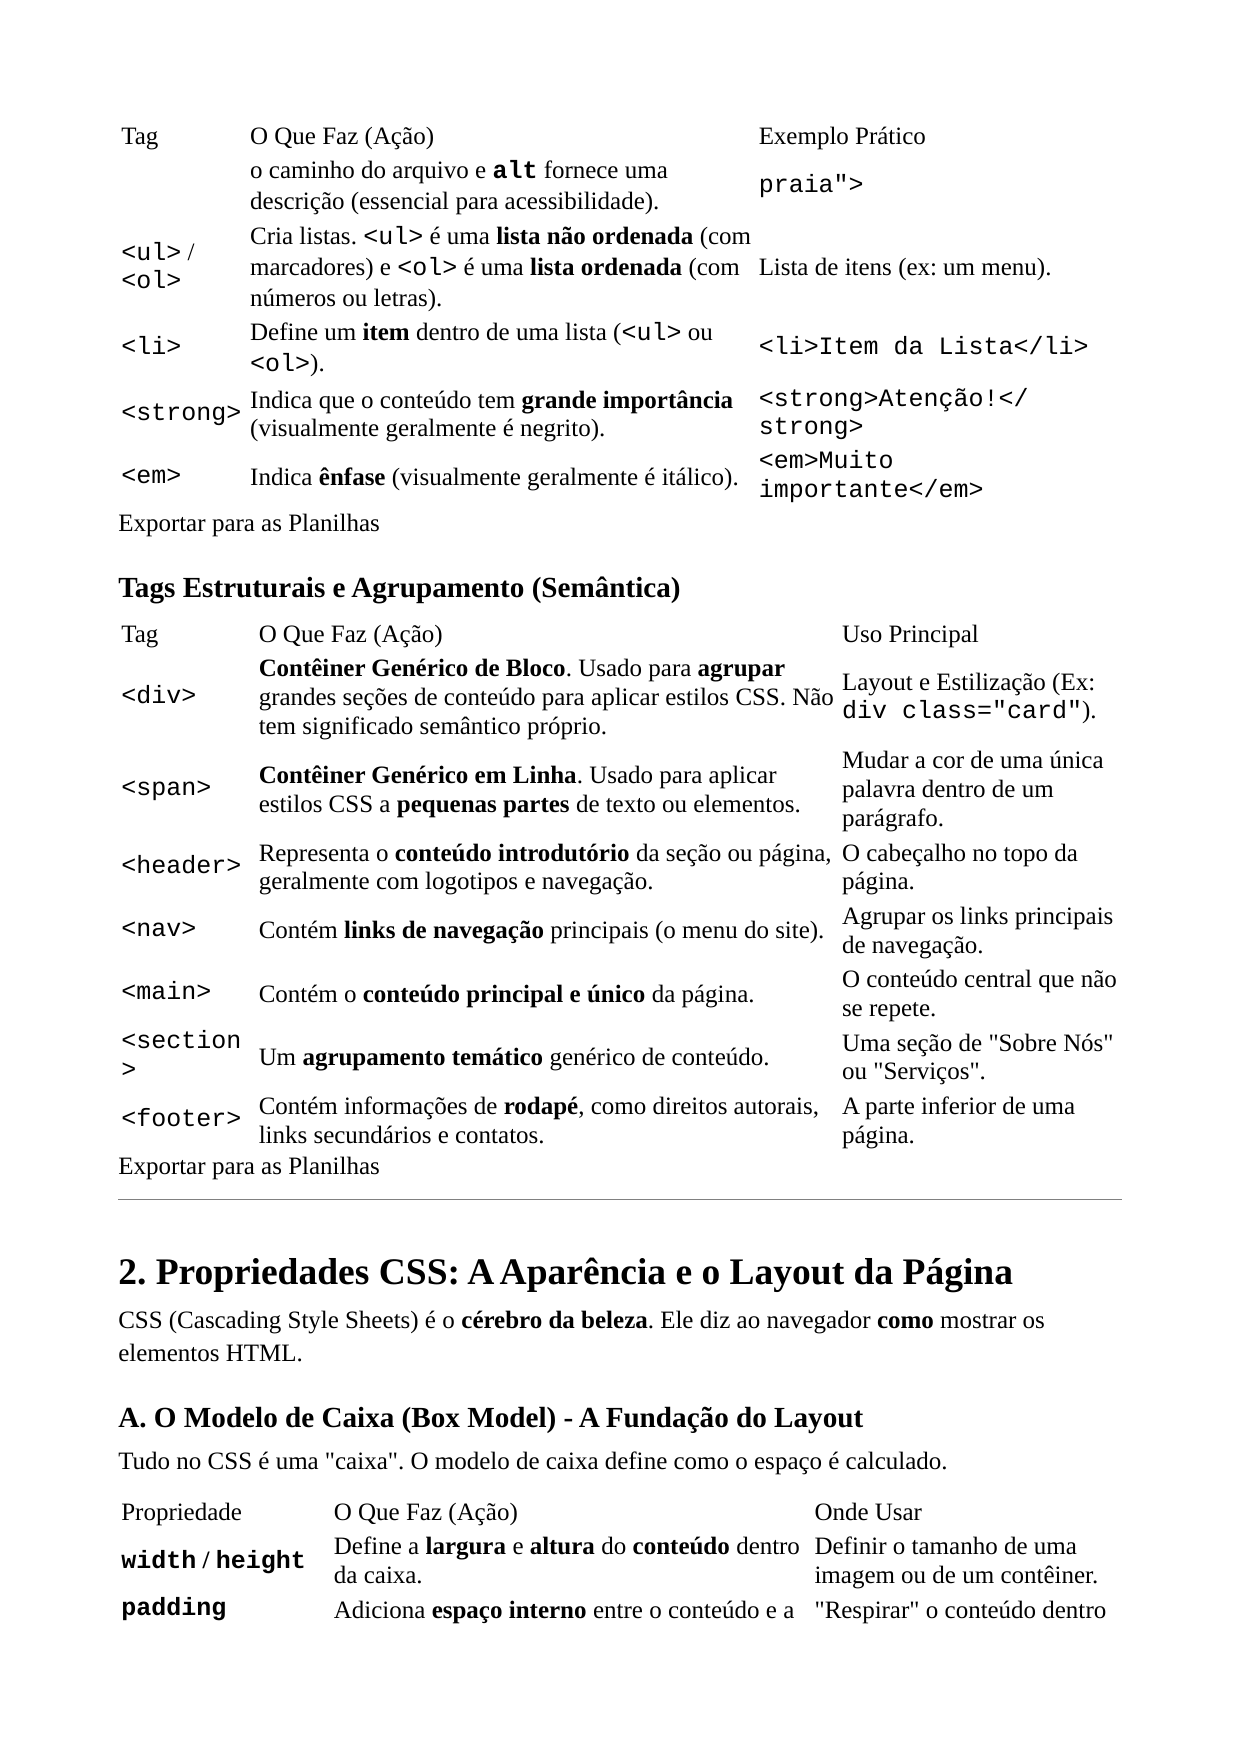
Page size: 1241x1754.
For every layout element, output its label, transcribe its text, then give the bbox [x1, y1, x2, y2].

table_header O Que Faz (Ação) [256, 616, 839, 651]
table_header Propriedade [118, 1494, 331, 1528]
table_cell O conteúdo central que não se repete. [839, 961, 1122, 1025]
table_cell "Respirar" o conteúdo dentro [811, 1592, 1122, 1626]
table_cell <div> [118, 651, 256, 743]
table_cell o caminho do arquivo e alt fornece uma descrição (essencial para acessibilidade). [247, 153, 756, 218]
table_cell <em> [118, 445, 247, 508]
table_cell <li>Item da Lista</li> [756, 314, 1122, 382]
table_cell Uma seção de "Sobre Nós" ou "Serviços". [839, 1025, 1122, 1088]
table_cell <strong>Atenção!</strong> [756, 382, 1122, 445]
table_header Exemplo Prático [756, 118, 1122, 153]
table_cell <section> [118, 1025, 256, 1088]
table_cell <nav> [118, 898, 256, 961]
subtitle 2. Propriedades CSS: A Aparência e o Layout da Página [118, 1249, 1122, 1293]
table_cell padding [118, 1592, 331, 1626]
table_header Tag [118, 616, 256, 651]
subtitle Tags Estruturais e Agrupamento (Semântica) [118, 570, 1122, 603]
table_cell Contém informações de rodapé, como direitos autorais, links secundários e contatos. [256, 1088, 839, 1151]
table_header O Que Faz (Ação) [331, 1494, 811, 1528]
table_cell Contêiner Genérico de Bloco. Usado para agrupar grandes seções de conteúdo para aplicar estilos CSS. Não tem significado semântico próprio. [256, 651, 839, 743]
table_cell width / height [118, 1529, 331, 1592]
table_cell <span> [118, 743, 256, 835]
table_cell Define a largura e altura do conteúdo dentro da caixa. [331, 1529, 811, 1592]
table_cell Indica que o conteúdo tem grande importância (visualmente geralmente é negrito). [247, 382, 756, 445]
table_cell Um agrupamento temático genérico de conteúdo. [256, 1025, 839, 1088]
table_cell Indica ênfase (visualmente geralmente é itálico). [247, 445, 756, 508]
table_cell Agrupar os links principais de navegação. [839, 898, 1122, 961]
table_cell <em>Muito importante</em> [756, 445, 1122, 508]
table_cell A parte inferior de uma página. [839, 1088, 1122, 1151]
table_cell <li> [118, 314, 247, 382]
table_cell <footer> [118, 1088, 256, 1151]
text Exportar para as Planilhas [118, 508, 1122, 536]
table_header Onde Usar [811, 1494, 1122, 1528]
table_cell Contém o conteúdo principal e único da página. [256, 961, 839, 1025]
table_header Tag [118, 118, 247, 153]
table_cell Define um item dentro de uma lista (<ul> ou <ol>). [247, 314, 756, 382]
table_cell <header> [118, 835, 256, 898]
table_cell Layout e Estilização (Ex: div class="card"). [839, 651, 1122, 743]
subtitle A. O Modelo de Caixa (Box Model) - A Fundação do Layout [118, 1400, 1122, 1434]
table_cell <ul> / <ol> [118, 218, 247, 314]
text Exportar para as Planilhas [118, 1151, 1122, 1180]
table_cell [118, 153, 247, 218]
table_cell O cabeçalho no topo da página. [839, 835, 1122, 898]
table_cell Adiciona espaço interno entre o conteúdo e a [331, 1592, 811, 1626]
table_cell Mudar a cor de uma única palavra dentro de um parágrafo. [839, 743, 1122, 835]
table_cell Cria listas. <ul> é uma lista não ordenada (com marcadores) e <ol> é uma lista ordenada (com números ou letras). [247, 218, 756, 314]
table_cell Contém links de navegação principais (o menu do site). [256, 898, 839, 961]
table_header O Que Faz (Ação) [247, 118, 756, 153]
text CSS (Cascading Style Sheets) é o cérebro da beleza. Ele diz ao navegador como mostrar os elementos HTML. [118, 1305, 1122, 1367]
text Tudo no CSS é uma "caixa". O modelo de caixa define como o espaço é calculado. [118, 1446, 1122, 1475]
table_cell Representa o conteúdo introdutório da seção ou página, geralmente com logotipos e navegação. [256, 835, 839, 898]
table_header Uso Principal [839, 616, 1122, 651]
table_cell Lista de itens (ex: um menu). [756, 218, 1122, 314]
table_cell <strong> [118, 382, 247, 445]
table_cell Contêiner Genérico em Linha. Usado para aplicar estilos CSS a pequenas partes de texto ou elementos. [256, 743, 839, 835]
table_cell <main> [118, 961, 256, 1025]
table_cell praia"> [756, 153, 1122, 218]
table_cell Definir o tamanho de uma imagem ou de um contêiner. [811, 1529, 1122, 1592]
